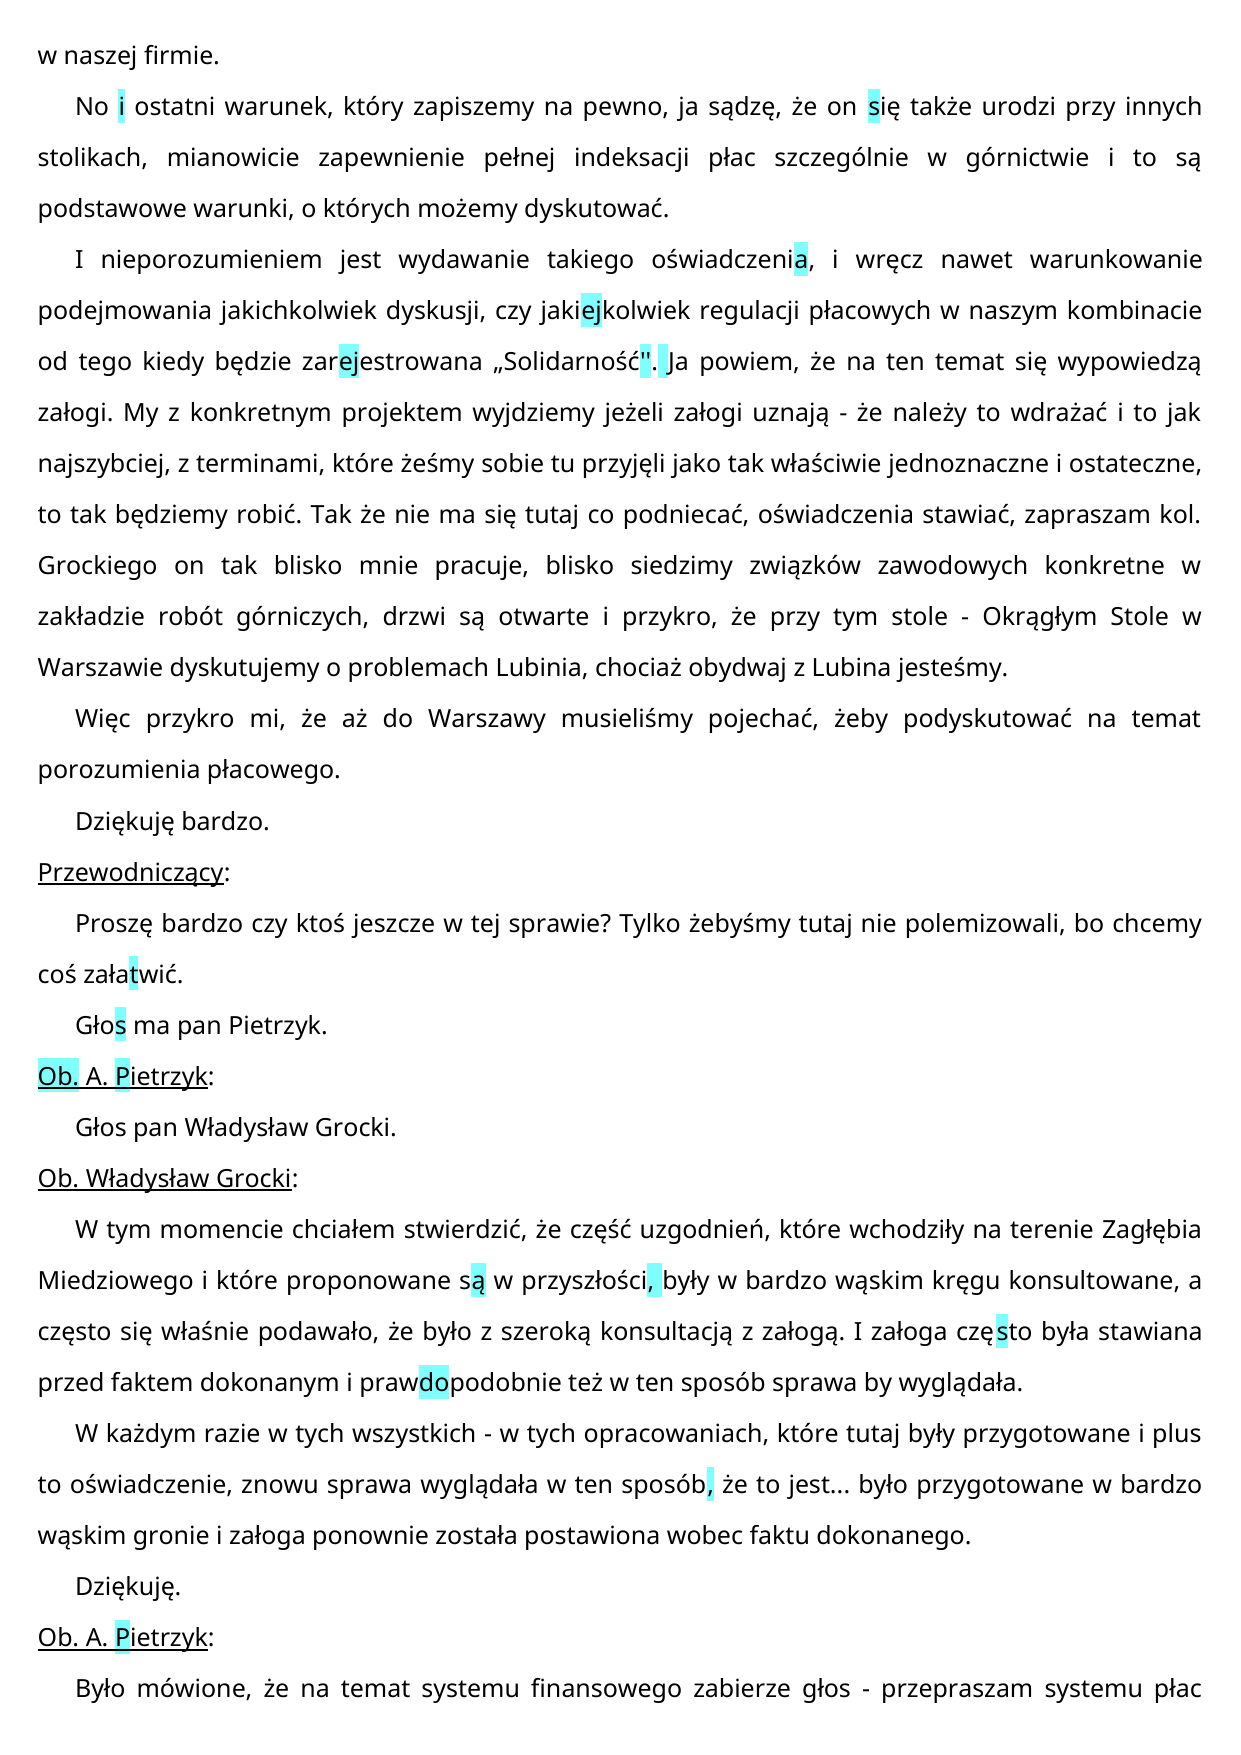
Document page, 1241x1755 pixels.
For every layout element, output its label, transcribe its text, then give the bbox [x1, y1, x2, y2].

text Dziękuję. [37, 1569, 1203, 1603]
text Ob. Władysław Grocki: [37, 1160, 1203, 1194]
text Więc przykro mi, że aż do Warszawy musieliśmy pojechać, żeby podyskutować na temat porozumienia płacowego. [37, 701, 1203, 786]
text Głos pan Władysław Grocki. [37, 1109, 1203, 1143]
text Dziękuję bardzo. [37, 803, 1203, 837]
text I nieporozumieniem jest wydawanie takiego oświadczenia, i wręcz nawet warunkowanie podejmowania jakichkolwiek dyskusji, czy jakiejkolwiek regulacji płacowych w naszym kombinacie od tego kiedy będzie zarejestrowana „Solidarność''. Ja powiem, że na ten temat się wypowiedzą załogi. My z konkretnym projektem wyjdziemy jeżeli załogi uznają - że należy to wdrażać i to jak najszybciej, z terminami, które żeśmy sobie tu przyjęli jako tak właściwie jednoznaczne i ostateczne, to tak będziemy robić. Tak że nie ma się tutaj co podniecać, oświadczenia stawiać, zapraszam kol. Grockiego on tak blisko mnie pracuje, blisko siedzimy związków zawodowych konkretne w zakładzie robót górniczych, drzwi są otwarte i przykro, że przy tym stole - Okrągłym Stole w Warszawie dyskutujemy o problemach Lubinia, chociaż obydwaj z Lubina jesteśmy. [37, 242, 1203, 684]
text Ob. A. Pietrzyk: [37, 1058, 1203, 1092]
text w naszej firmie. [37, 37, 1203, 72]
text Proszę bardzo czy ktoś jeszcze w tej sprawie? Tylko żebyśmy tutaj nie polemizowali, bo chcemy coś załatwić. [37, 905, 1203, 990]
text Ob. A. Pietrzyk: [37, 1620, 1203, 1654]
text Było mówione, że na temat systemu finansowego zabierze głos - przepraszam systemu płac [37, 1671, 1203, 1705]
text Przewodniczący: [37, 854, 1203, 888]
text Głos ma pan Pietrzyk. [37, 1007, 1203, 1041]
text W tym momencie chciałem stwierdzić, że część uzgodnień, które wchodziły na terenie Zagłębia Miedziowego i które proponowane są w przyszłości, były w bardzo wąskim kręgu konsultowane, a często się właśnie podawało, że było z szeroką konsultacją z załogą. I załoga często była stawiana przed faktem dokonanym i prawdopodobnie też w ten sposób sprawa by wyglądała. [37, 1211, 1203, 1399]
text W każdym razie w tych wszystkich - w tych opracowaniach, które tutaj były przygotowane i plus to oświadczenie, znowu sprawa wyglądała w ten sposób, że to jest... było przygotowane w bardzo wąskim gronie i załoga ponownie została postawiona wobec faktu dokonanego. [37, 1416, 1203, 1552]
text No i ostatni warunek, który zapiszemy na pewno, ja sądzę, że on się także urodzi przy innych stolikach, mianowicie zapewnienie pełnej indeksacji płac szczególnie w górnictwie i to są podstawowe warunki, o których możemy dyskutować. [37, 88, 1203, 225]
